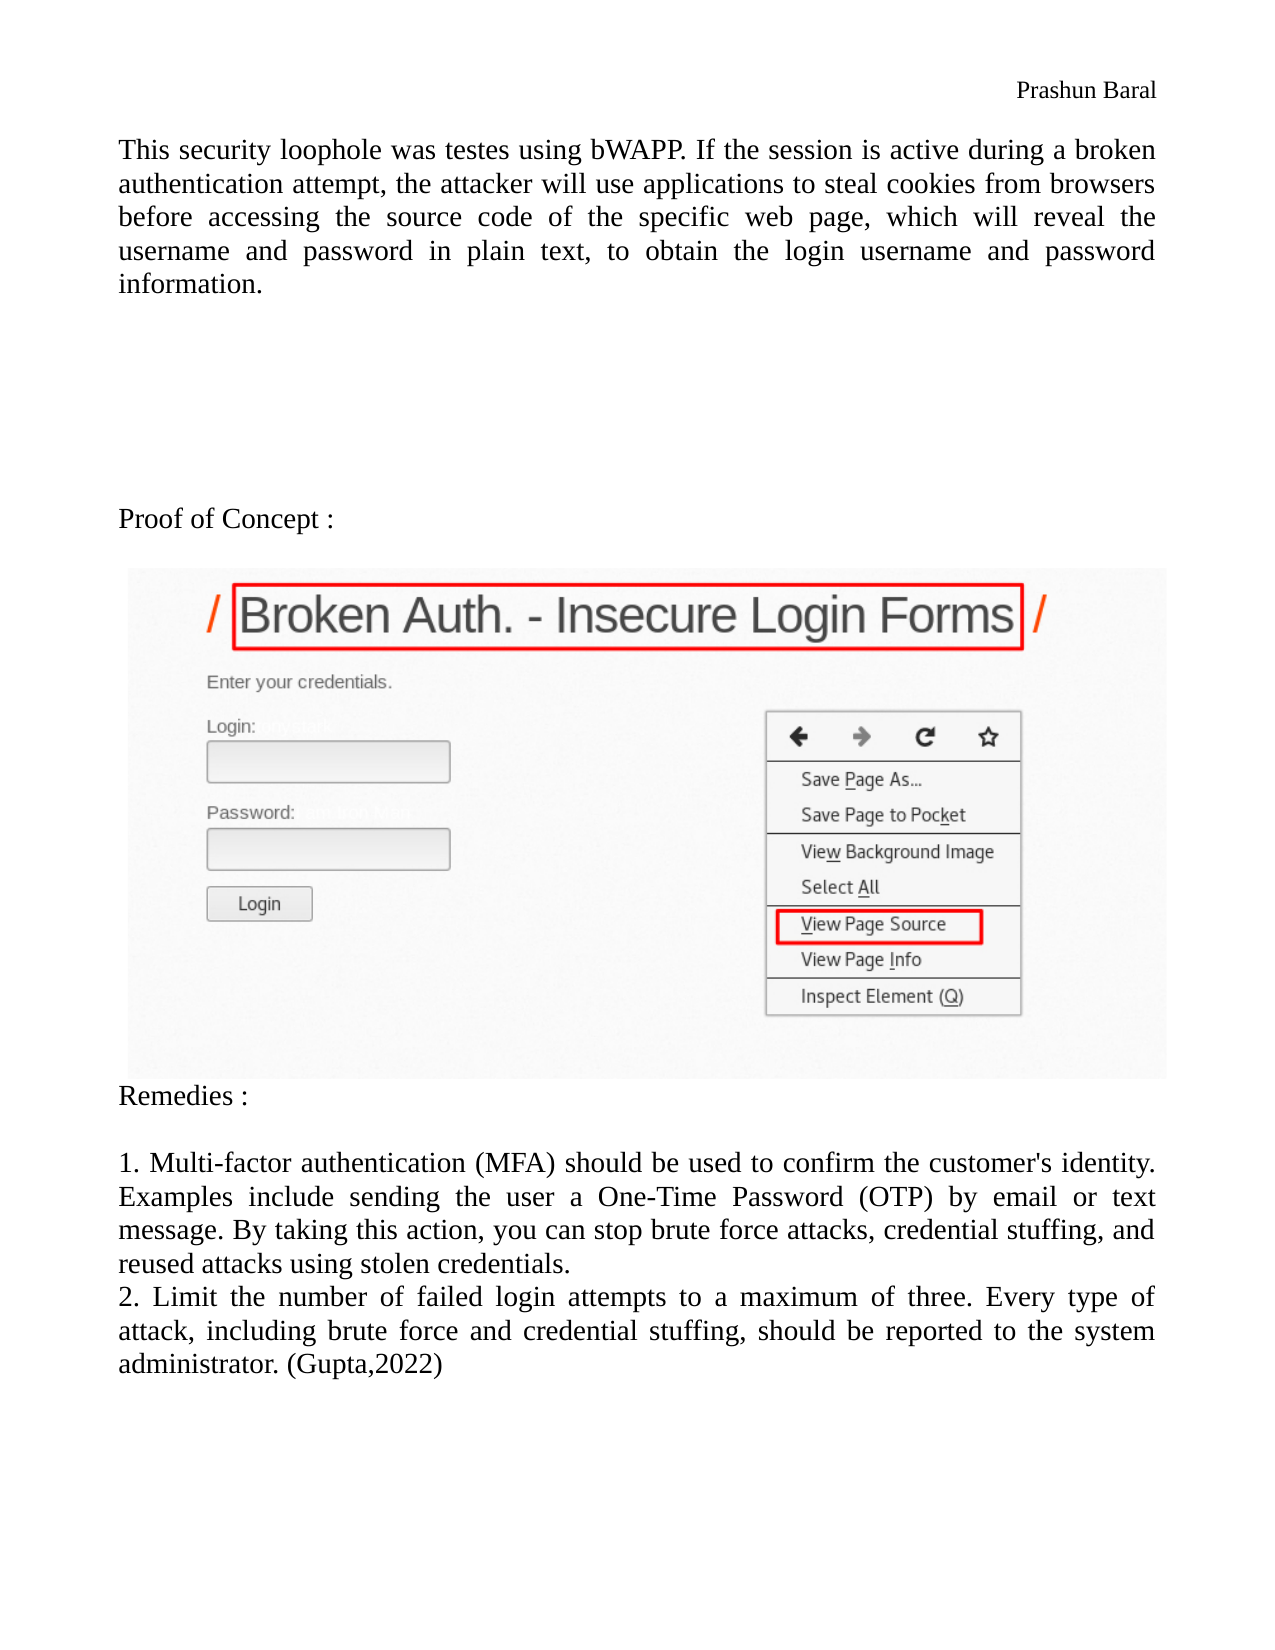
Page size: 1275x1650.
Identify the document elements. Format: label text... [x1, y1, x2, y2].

text Remedies : [118, 698, 1157, 1112]
text 1. Multi-factor authentication (MFA) should be used to confirm the customer's identity. Examples include sending the user a One-Time Password (OTP) by email or text message. By taking this action, you can stop brute force attacks, credential stuffing, and reused attacks using stolen credentials. [118, 1145, 1157, 1279]
text 2. Limit the number of failed login attempts to a maximum of three. Every type of attack, including brute force and credential stuffing, should be reported to the system administrator. (Gupta,2022) [118, 1279, 1157, 1380]
text Proof of Concept : [118, 501, 1157, 535]
text This security loophole was testes using bWAPP. If the session is active during a broken authentication attempt, the attacker will use applications to steal cookies from browsers before accessing the source code of the specific web page, which will reveal the username and password in plain text, to obtain the login username and password information. [118, 132, 1157, 300]
